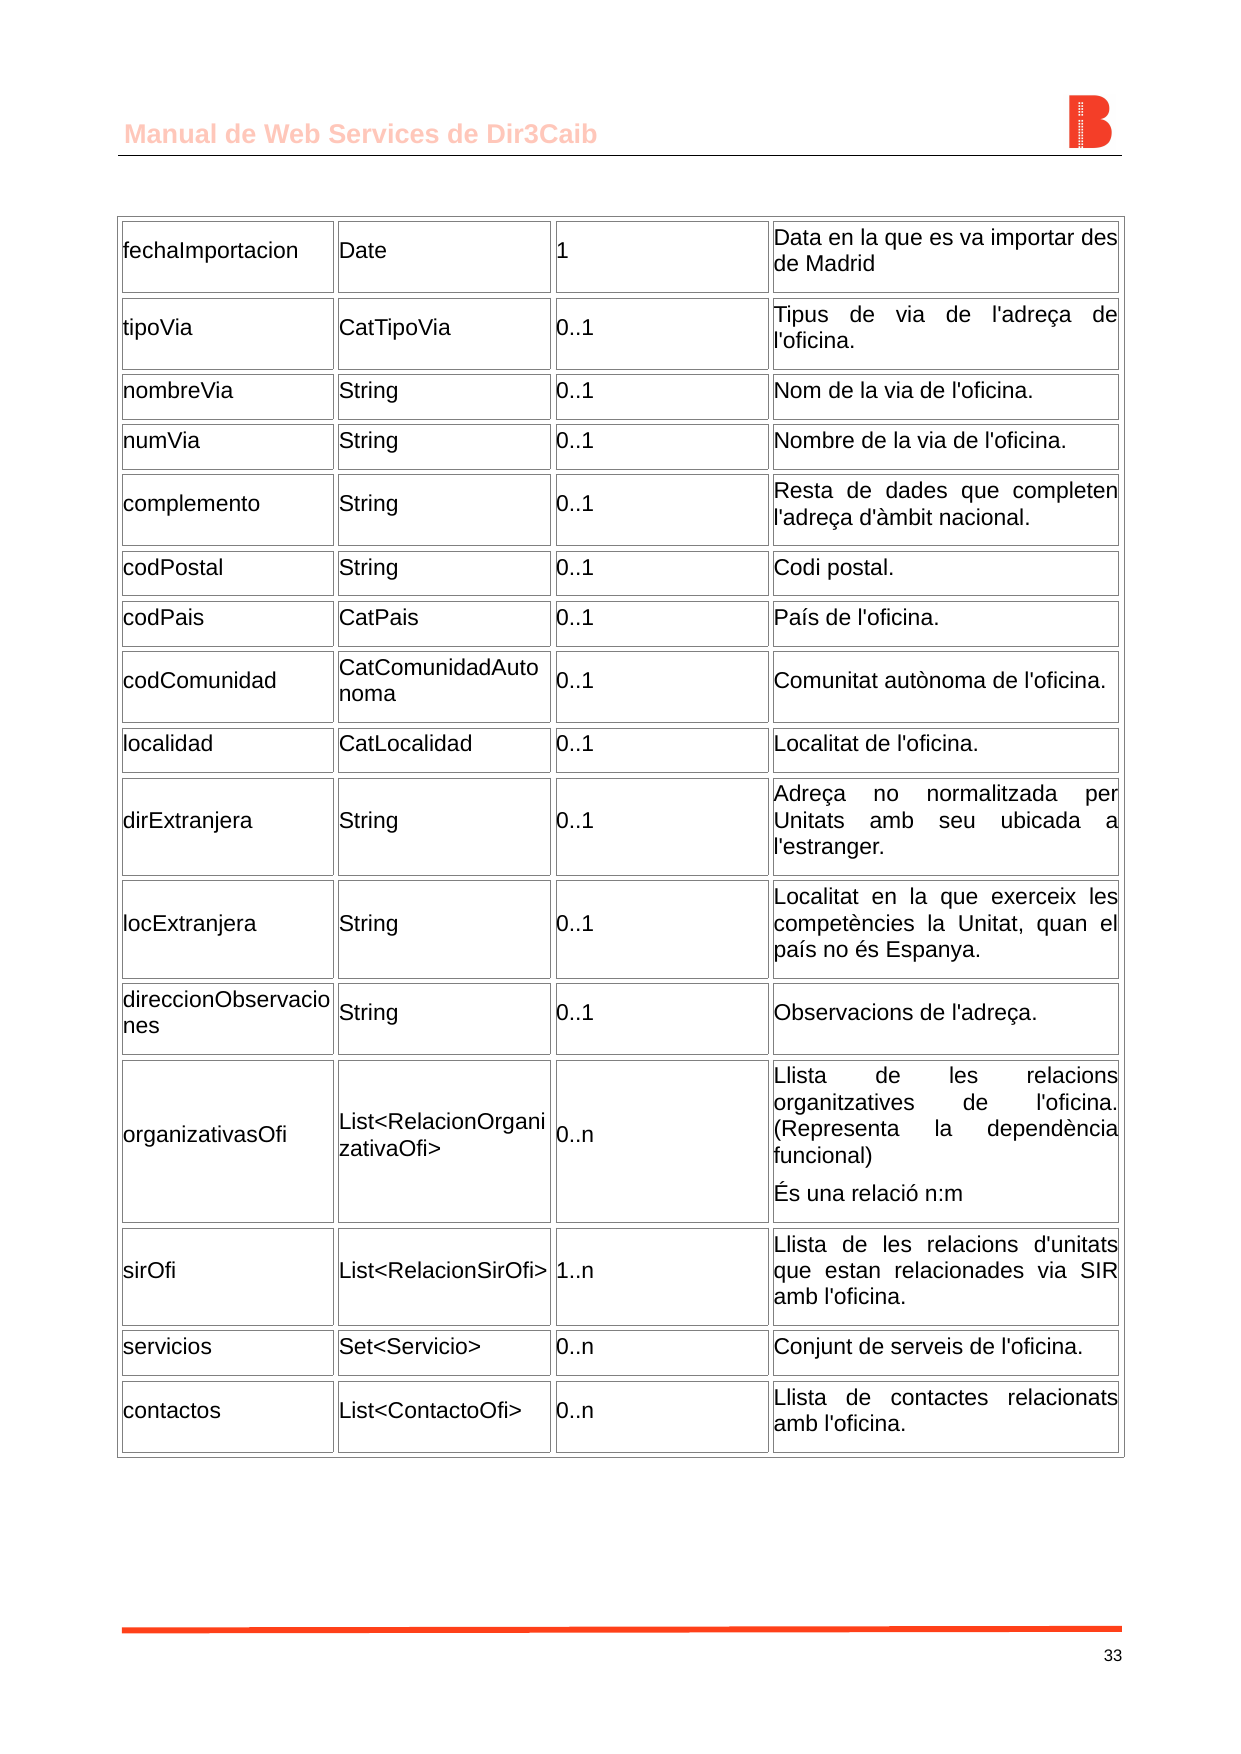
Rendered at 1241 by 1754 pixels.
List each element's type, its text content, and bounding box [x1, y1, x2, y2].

table_cell tipoVia [120, 292, 336, 369]
table_cell 0..1 [553, 369, 770, 419]
table_cell codComunidad [120, 646, 336, 722]
table_cell codPostal [120, 545, 336, 595]
table_cell Tipus de via de l'adreça de l'oficina. [770, 292, 1121, 369]
table_cell CatLocalidad [336, 722, 553, 772]
table_cell Comunitat autònoma de l'oficina. [770, 646, 1121, 722]
table_cell complemento [120, 469, 336, 545]
table_cell Llista de les relacions organitzatives de l'oficina. (Representa la dependència funcional) És una relació n:m [770, 1054, 1121, 1222]
table_cell Llista de les relacions d'unitats que estan relacionades via SIR amb l'oficina. [770, 1222, 1121, 1325]
table_cell String [336, 772, 553, 875]
table_cell 0..1 [553, 875, 770, 978]
table_cell fechaImportacion [120, 217, 336, 292]
table_cell 0..1 [553, 419, 770, 469]
table_cell String [336, 369, 553, 419]
table_cell servicios [120, 1325, 336, 1375]
table_cell 0..1 [553, 469, 770, 545]
table_cell 0..1 [553, 978, 770, 1054]
picture [1063, 94, 1117, 150]
table_cell Nombre de la via de l'oficina. [770, 419, 1121, 469]
table_cell Nom de la via de l'oficina. [770, 369, 1121, 419]
table_cell 0..n [553, 1325, 770, 1375]
table_cell String [336, 419, 553, 469]
table_cell List<RelacionSirOfi> [336, 1222, 553, 1325]
table_cell List<ContactoOfi> [336, 1375, 553, 1452]
table_cell Adreça no normalitzada per Unitats amb seu ubicada a l'estranger. [770, 772, 1121, 875]
table_cell String [336, 978, 553, 1054]
table_cell sirOfi [120, 1222, 336, 1325]
table_cell 0..1 [553, 595, 770, 646]
table_cell 0..1 [553, 772, 770, 875]
table_cell codPais [120, 595, 336, 646]
table_cell CatComunidadAutonoma [336, 646, 553, 722]
table_cell Resta de dades que completen l'adreça d'àmbit nacional. [770, 469, 1121, 545]
table_cell 0..1 [553, 646, 770, 722]
table_cell 0..n [553, 1054, 770, 1222]
table_cell dirExtranjera [120, 772, 336, 875]
table_cell 1 [553, 217, 770, 292]
table_cell 0..n [553, 1375, 770, 1452]
table_cell locExtranjera [120, 875, 336, 978]
table_cell direccionObservaciones [120, 978, 336, 1054]
table_cell Codi postal. [770, 545, 1121, 595]
table_cell numVia [120, 419, 336, 469]
table_cell 0..1 [553, 545, 770, 595]
table_cell CatTipoVia [336, 292, 553, 369]
table_cell 0..1 [553, 292, 770, 369]
table_cell País de l'oficina. [770, 595, 1121, 646]
table_cell Data en la que es va importar des de Madrid [770, 217, 1121, 292]
table_cell CatPais [336, 595, 553, 646]
table_cell Conjunt de serveis de l'oficina. [770, 1325, 1121, 1375]
table_cell String [336, 469, 553, 545]
table_cell contactos [120, 1375, 336, 1452]
table_cell nombreVia [120, 369, 336, 419]
table_cell Date [336, 217, 553, 292]
table_cell organizativasOfi [120, 1054, 336, 1222]
table_cell localidad [120, 722, 336, 772]
table_cell List<RelacionOrganizativaOfi> [336, 1054, 553, 1222]
table_cell Localitat de l'oficina. [770, 722, 1121, 772]
table_cell Localitat en la que exerceix les competències la Unitat, quan el país no és Espanya. [770, 875, 1121, 978]
table_cell 0..1 [553, 722, 770, 772]
table_cell String [336, 545, 553, 595]
table_cell Observacions de l'adreça. [770, 978, 1121, 1054]
table_cell Llista de contactes relacionats amb l'oficina. [770, 1375, 1121, 1452]
table_cell String [336, 875, 553, 978]
table_cell 1..n [553, 1222, 770, 1325]
table_cell Set<Servicio> [336, 1325, 553, 1375]
